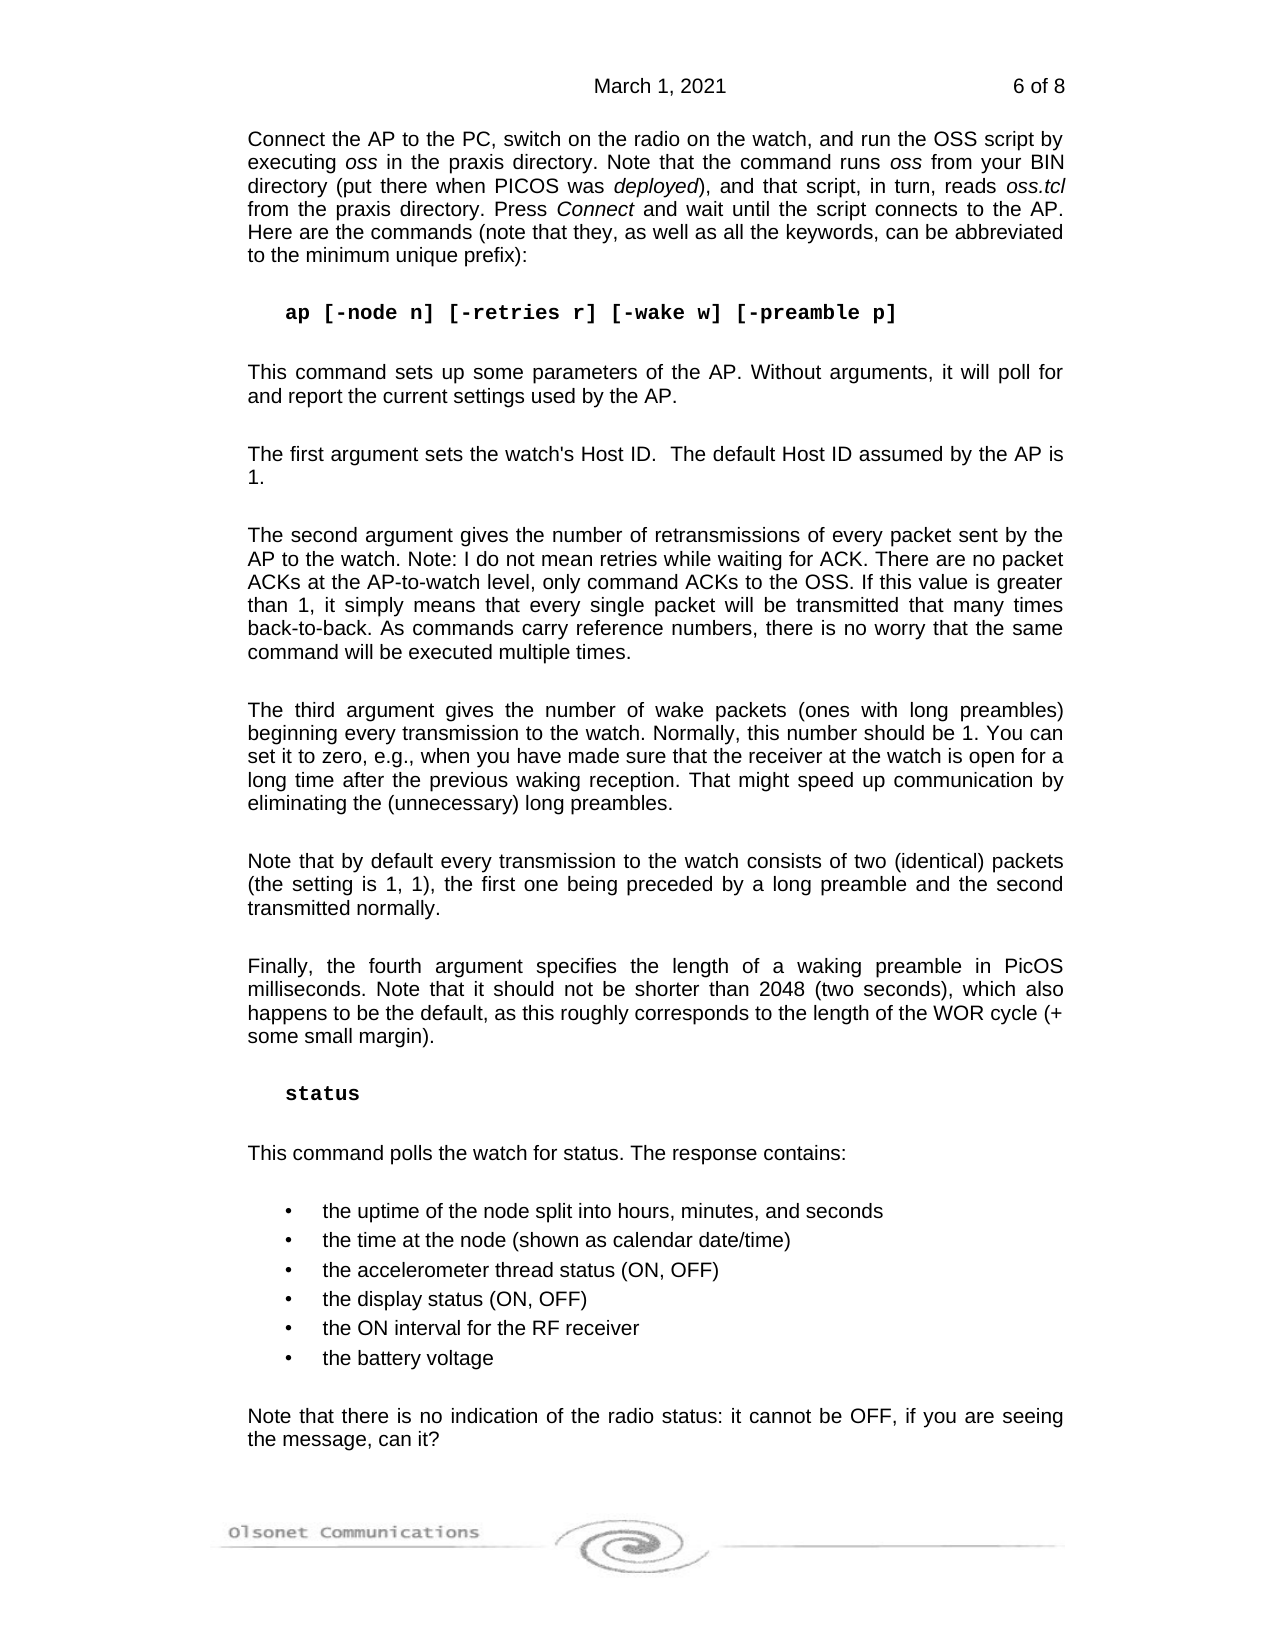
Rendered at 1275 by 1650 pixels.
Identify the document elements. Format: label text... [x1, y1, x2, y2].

text Note that there is no indication of the radio status: it cannot be OFF, if you are seeing the message, can it? [247, 1404, 1065, 1451]
text This command sets up some parameters of the AP. Without arguments, it will poll for and report the current settings used by the AP. [247, 361, 1065, 407]
text status [285, 1083, 1065, 1106]
text The second argument gives the number of retransmissions of every packet sent by the AP to the watch. Note: I do not mean retries while waiting for ACK. There are no packet ACKs at the AP-to-watch level, only command ACKs to the OSS. If this value is greater than 1, it simply means that every single packet will be transmitted that many times back-to-back. As commands carry reference numbers, there is no worry that the same command will be executed multiple times. [247, 524, 1065, 663]
text The first argument sets the watch's Host ID. The default Host ID assumed by the AP is 1. [247, 442, 1065, 489]
list the display status (ON, OFF) [285, 1287, 1065, 1311]
list the time at the node (shown as calendar date/time) [285, 1229, 1065, 1252]
picture [210, 1504, 1065, 1596]
text This command polls the watch for status. The response contains: [247, 1141, 1065, 1164]
text Finally, the fourth argument specifies the length of a waking preamble in PicOS milliseconds. Note that it should not be shorter than 2048 (two seconds), which also happens to be the default, as this roughly corresponds to the length of the WOR cycle (+ some small margin). [247, 954, 1065, 1047]
list the battery voltage [285, 1346, 1065, 1369]
list the uptime of the node split into hours, minutes, and seconds [285, 1200, 1065, 1223]
list the accelerometer thread status (ON, OFF) [285, 1258, 1065, 1282]
text ap [-node n] [-retries r] [-wake w] [-preamble p] [285, 302, 1065, 326]
text Note that by default every transmission to the watch consists of two (identical) packets (the setting is 1, 1), the first one being preceded by a long preamble and the second transmitted normally. [247, 850, 1065, 919]
text The third argument gives the number of wake packets (ones with long preambles) beginning every transmission to the watch. Normally, this number should be 1. You can set it to zero, e.g., when you have made sure that the receiver at the watch is open for a long time after the previous waking reception. That might speed up communication by eliminating the (unnecessary) long preambles. [247, 698, 1065, 815]
text Connect the AP to the PC, switch on the radio on the watch, and run the OSS script by executing oss in the praxis directory. Note that the command runs oss from your BIN directory (put there when PICOS was deployed), and that script, in turn, reads oss.tcl from the praxis directory. Press Connect and wait until the script connects to the AP. Here are the commands (note that they, as well as all the keywords, can be abbreviated to the minimum unique prefix): [247, 128, 1065, 267]
list the ON interval for the RF receiver [285, 1317, 1065, 1340]
